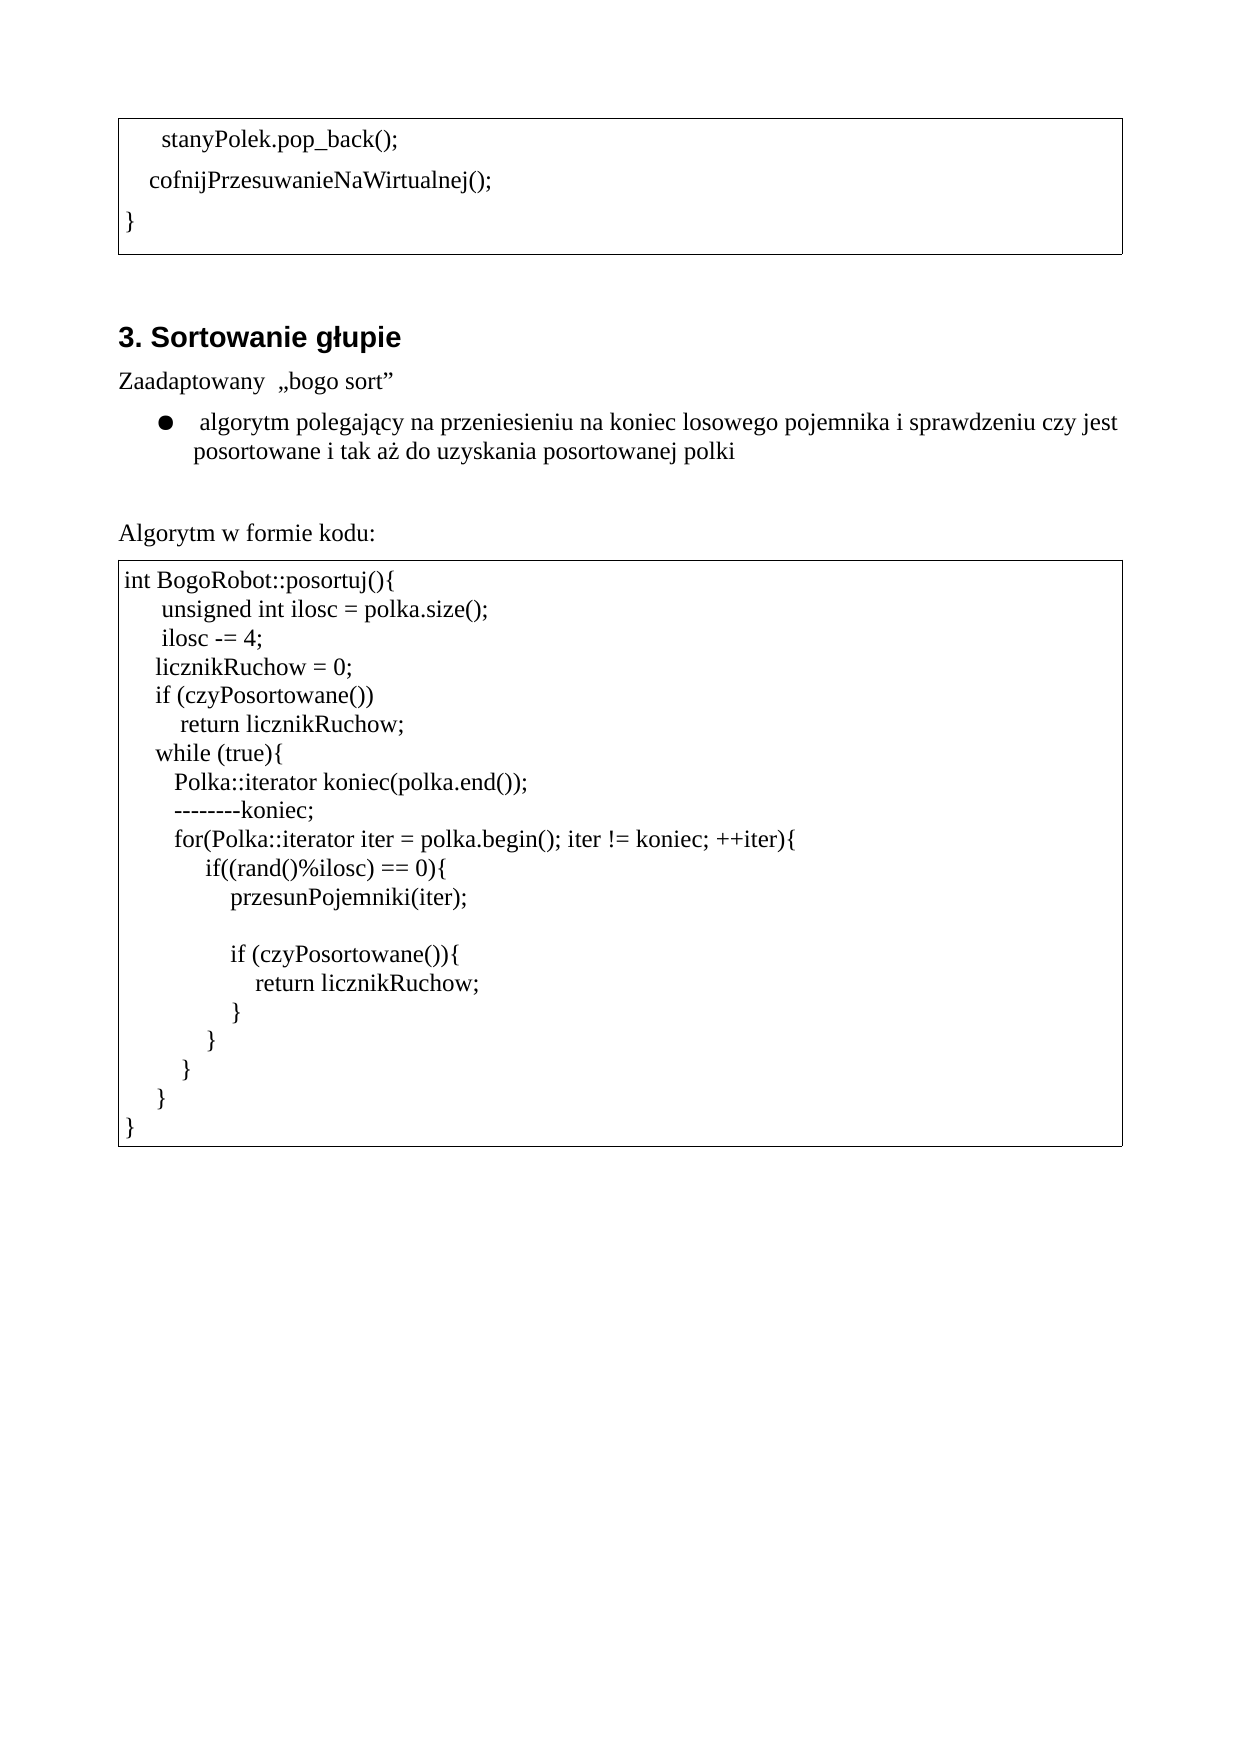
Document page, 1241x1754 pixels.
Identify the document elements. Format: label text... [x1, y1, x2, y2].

list algorytm polegający na przeniesieniu na koniec losowego pojemnika i sprawdzeniu czy jest posortowane i tak aż do uzyskania posortowanej polki [156, 407, 1122, 464]
text Zaadaptowany „bogo sort” [118, 366, 1122, 394]
text Algorytm w formie kodu: [118, 518, 1122, 547]
table_header stanyPolek.pop_back(); cofnijPrzesuwanieNaWirtualnej(); } [119, 119, 1122, 253]
subtitle 3. Sortowanie głupie [118, 320, 1122, 353]
table_header int BogoRobot::posortuj(){ unsigned int ilosc = polka.size(); ilosc -= 4; licznikRuchow = 0; if (czyPosortowane()) return licznikRuchow; while (true){ Polka::iterator koniec(polka.end()); --------koniec; for(Polka::iterator iter = polka.begin(); iter != koniec; ++iter){ if((rand()%ilosc) == 0){ przesunPojemniki(iter); if (czyPosortowane()){ return licznikRuchow; } } } } } [119, 561, 1122, 1146]
